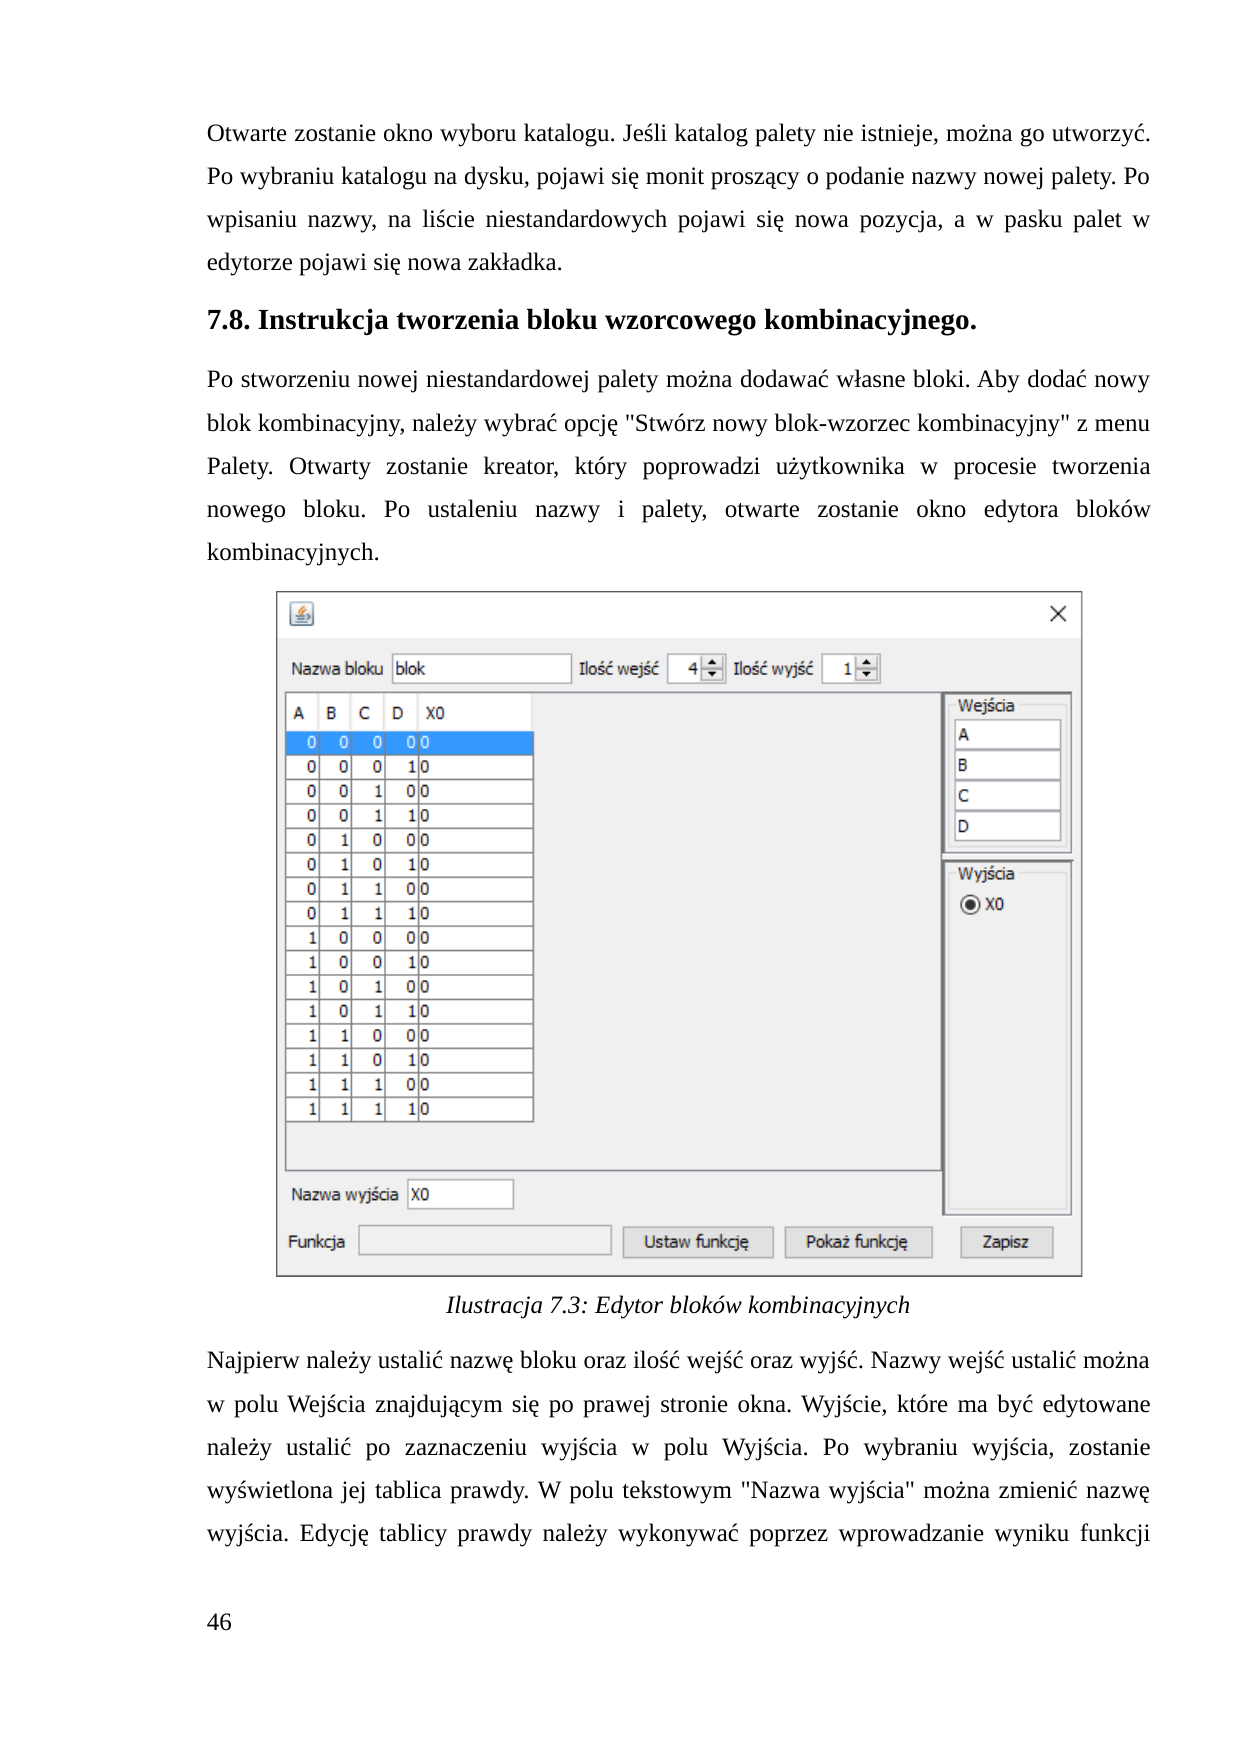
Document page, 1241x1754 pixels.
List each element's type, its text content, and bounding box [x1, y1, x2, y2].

text Otwarte zostanie okno wyboru katalogu. Jeśli katalog palety nie istnieje, można go utworzyć. Po wybraniu katalogu na dysku, pojawi się monit proszący o podanie nazwy nowej palety. Po wpisaniu nazwy, na liście niestandardowych pojawi się nowa pozycja, a w pasku palet w edytorze pojawi się nowa zakładka. [207, 118, 1152, 276]
picture [276, 591, 1083, 1277]
text Ilustracja 7.3: Edytor bloków kombinacyjnych [207, 592, 1152, 1319]
text Najpierw należy ustalić nazwę bloku oraz ilość wejść oraz wyjść. Nazwy wejść ustalić można w polu Wejścia znajdującym się po prawej stronie okna. Wyjście, które ma być edytowane należy ustalić po zaznaczeniu wyjścia w polu Wyjścia. Po wybraniu wyjścia, zostanie wyświetlona jej tablica prawdy. W polu tekstowym "Nazwa wyjścia" można zmienić nazwę wyjścia. Edycję tablicy prawdy należy wykonywać poprzez wprowadzanie wyniku funkcji [207, 1346, 1152, 1547]
text 7.8. Instrukcja tworzenia bloku wzorcowego kombinacyjnego. [207, 302, 1152, 336]
text Po stworzeniu nowej niestandardowej palety można dodawać własne bloki. Aby dodać nowy blok kombinacyjny, należy wybrać opcję "Stwórz nowy blok-wzorzec kombinacyjny" z menu Palety. Otwarty zostanie kreator, który poprowadzi użytkownika w procesie tworzenia nowego bloku. Po ustaleniu nazwy i palety, otwarte zostanie okno edytora bloków kombinacyjnych. [207, 364, 1152, 566]
